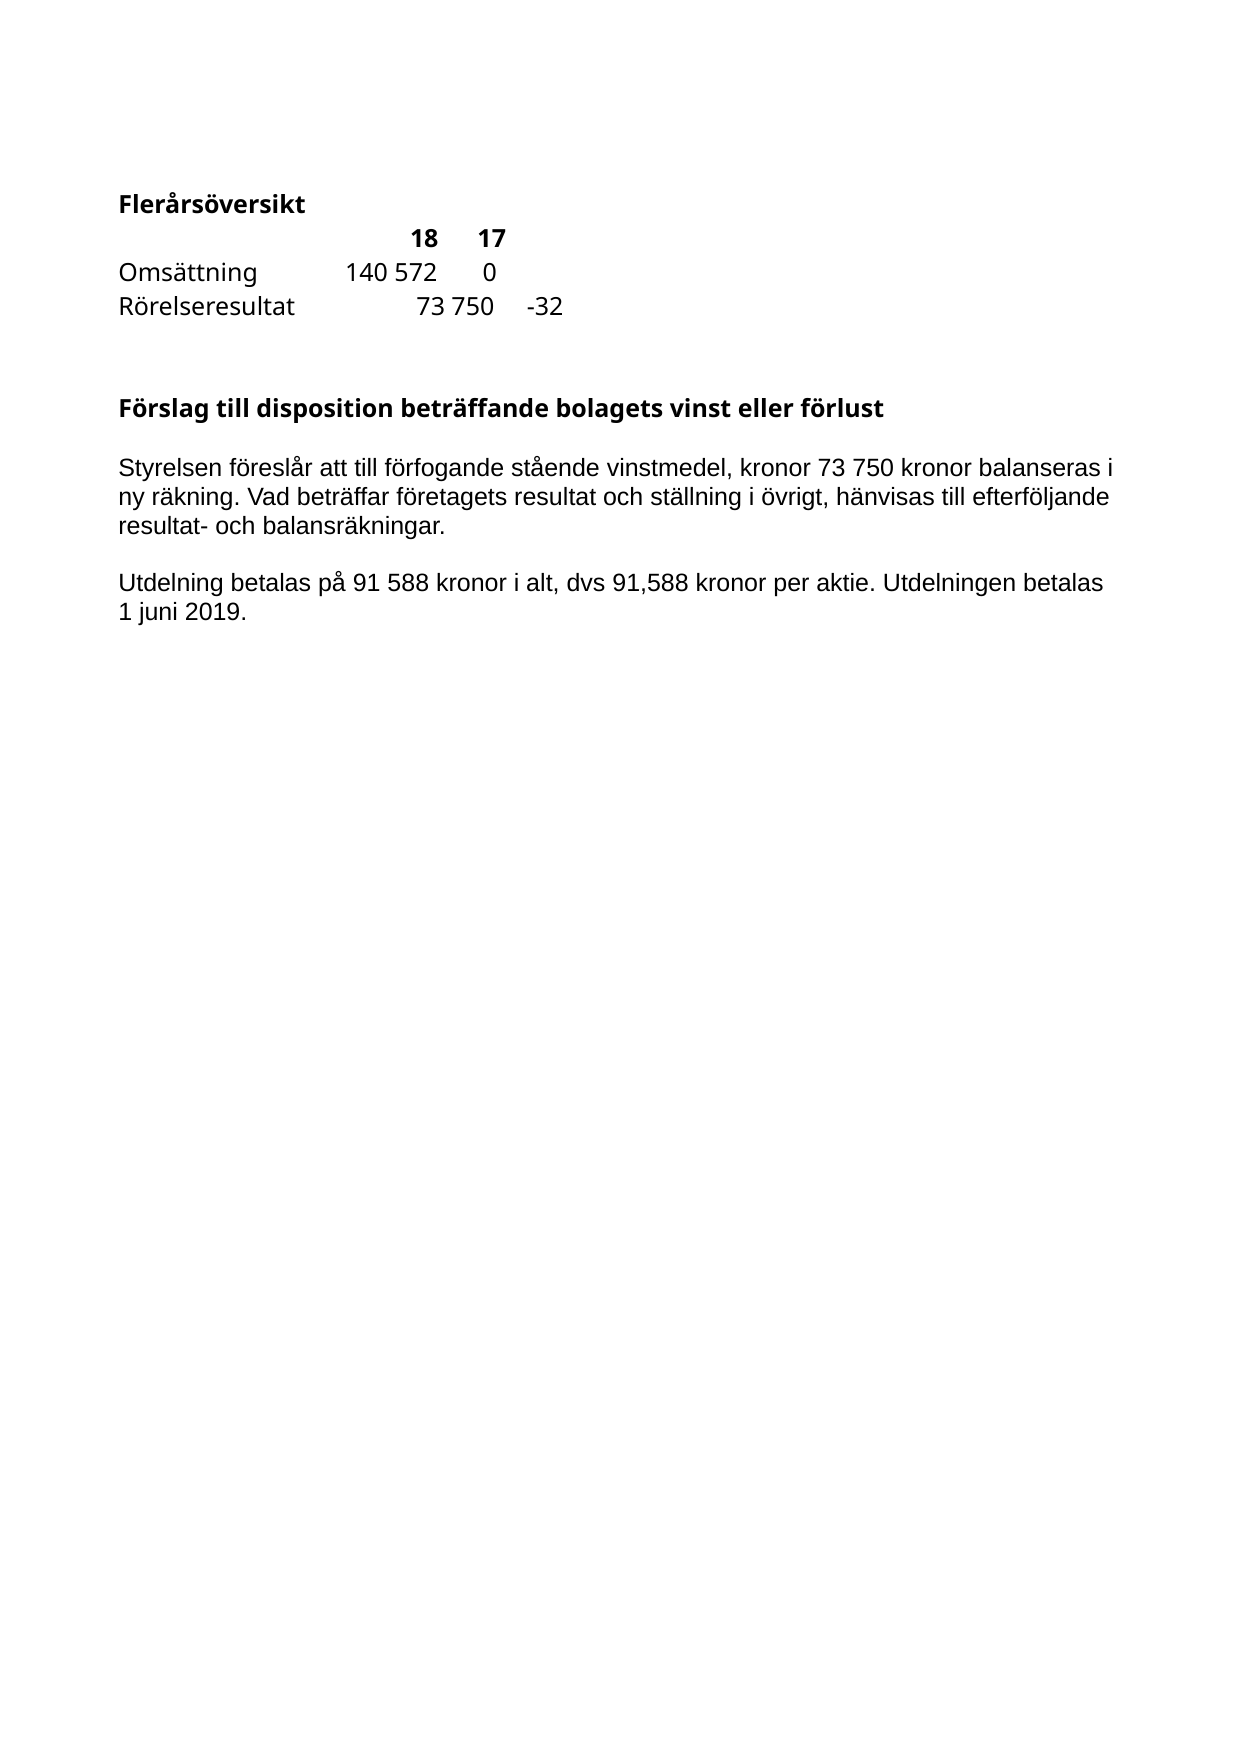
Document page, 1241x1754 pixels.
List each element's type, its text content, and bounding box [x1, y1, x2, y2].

text Styrelsen föreslår att till förfogande stående vinstmedel, kronor 73 750 kronor balanseras i ny räkning. Vad beträffar företagets resultat och ställning i övrigt, hänvisas till efterföljande resultat- och balansräkningar. [118, 453, 1122, 540]
text Rörelseresultat 73 750 -32 [118, 288, 1122, 322]
text Omsättning 140 572 0 [118, 254, 1122, 288]
text Förslag till disposition beträffande bolagets vinst eller förlust [118, 391, 1122, 425]
text Utdelning betalas på 91 588 kronor i alt, dvs 91,588 kronor per aktie. Utdelningen betalas [118, 568, 1122, 597]
text 1 juni 2019. [118, 597, 1122, 626]
text 18 17 [118, 220, 1122, 254]
text Flerårsöversikt [118, 186, 1122, 220]
